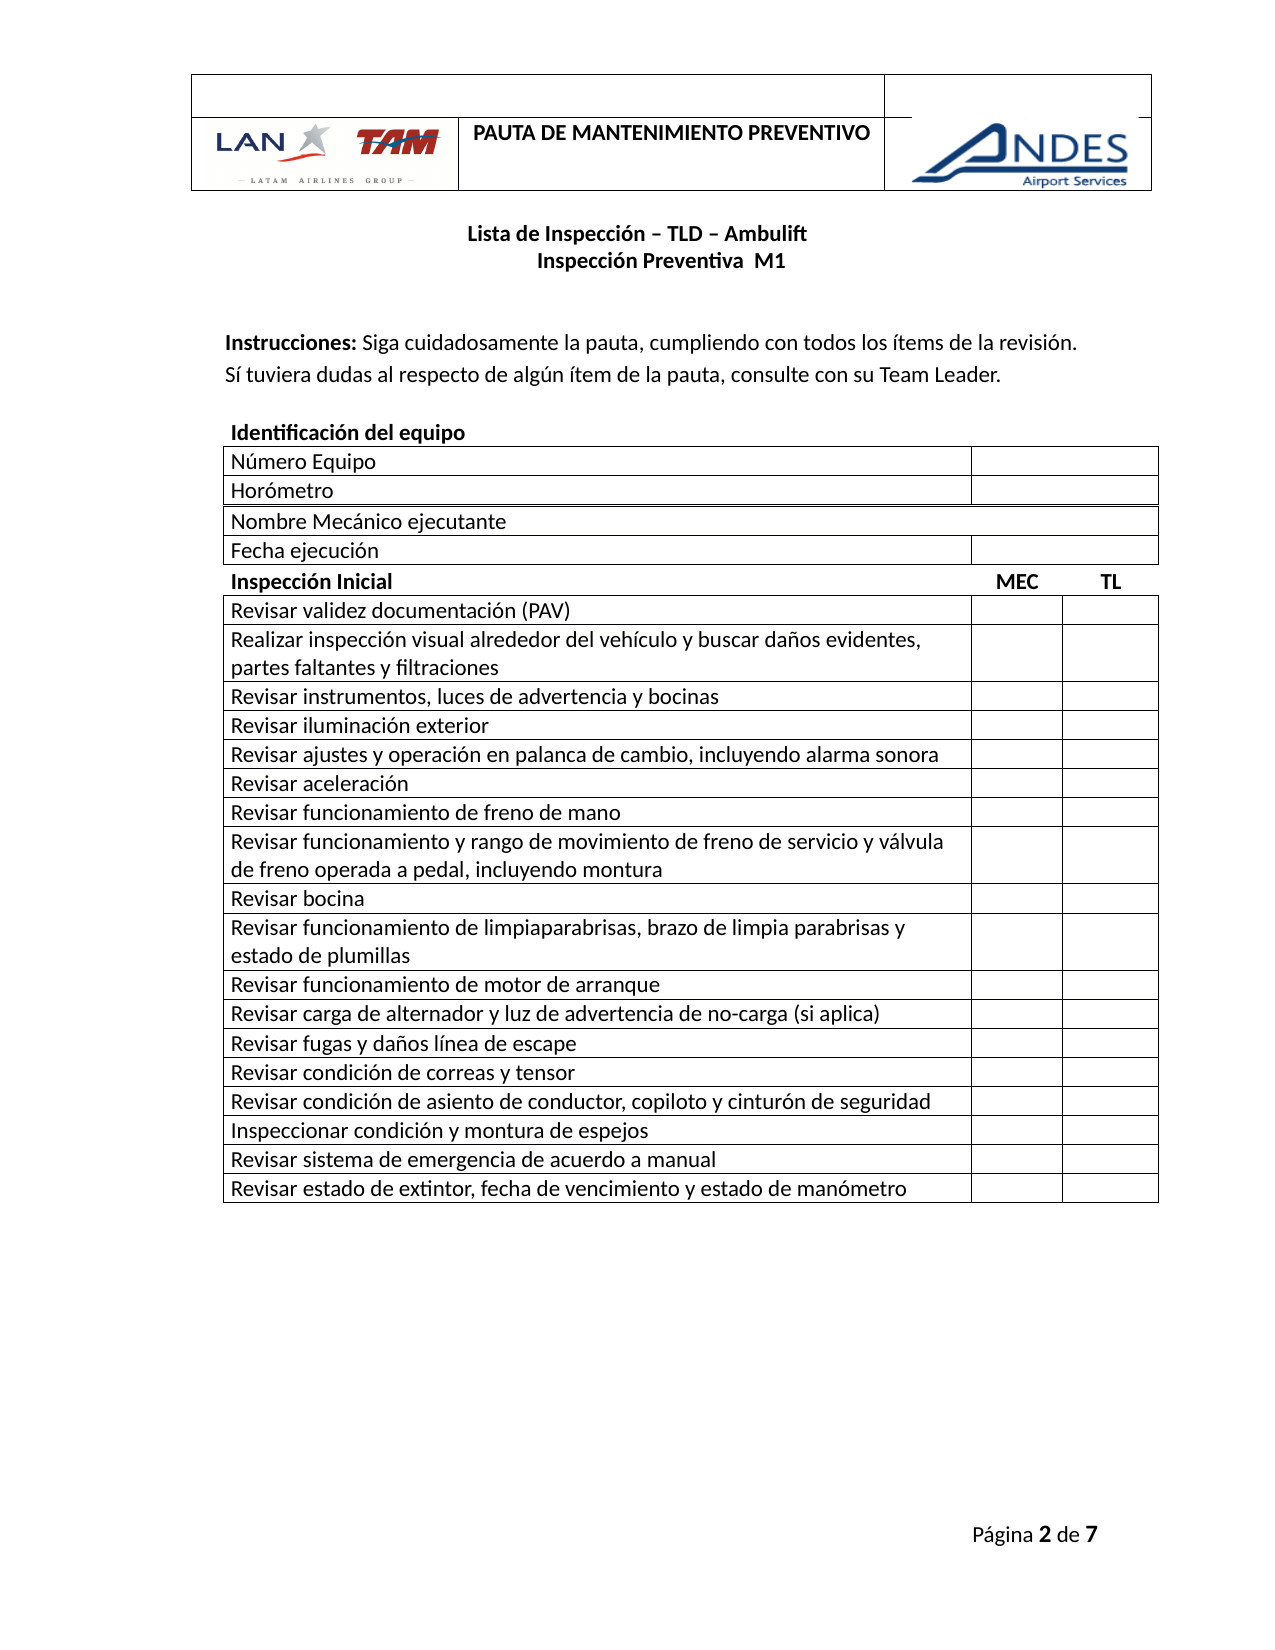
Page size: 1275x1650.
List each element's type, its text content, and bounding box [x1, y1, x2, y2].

table_cell MEC [971, 567, 1063, 595]
table_cell Revisar iluminación exterior [224, 711, 971, 739]
table_cell Horómetro [224, 476, 971, 504]
table_cell [972, 740, 1062, 768]
table_cell [972, 1000, 1062, 1028]
table_cell [1063, 1145, 1158, 1173]
table_cell Revisar instrumentos, luces de advertencia y bocinas [224, 682, 971, 710]
table_cell [1063, 447, 1158, 475]
text Inspección Preventiva M1 [225, 247, 1098, 275]
text Instrucciones: Siga cuidadosamente la pauta, cumpliendo con todos los ítems de la revisión. Sí tuviera dudas al respecto de algún ítem de la pauta, consulte con su Team Leader. [225, 328, 1098, 388]
table_cell [972, 1145, 1062, 1173]
table_header [1063, 413, 1159, 446]
table_cell Revisar aceleración [224, 769, 971, 797]
table_header Identificación del equipo [223, 413, 971, 446]
table_cell [1063, 1174, 1158, 1202]
table_cell [972, 536, 1063, 564]
table_cell Revisar estado de extintor, fecha de vencimiento y estado de manómetro [224, 1174, 971, 1202]
table_cell [1063, 827, 1158, 883]
table_cell Revisar funcionamiento de limpiaparabrisas, brazo de limpia parabrisas y estado de plumillas [224, 914, 971, 969]
table_cell Revisar validez documentación (PAV) [224, 596, 971, 624]
table_cell Revisar ajustes y operación en palanca de cambio, incluyendo alarma sonora [224, 740, 971, 768]
table_cell Inspección Inicial [223, 567, 971, 595]
table_cell Número Equipo [224, 447, 971, 475]
table_cell [1063, 682, 1158, 710]
table_cell [1063, 1058, 1158, 1086]
table_cell [1063, 740, 1158, 768]
table_cell [1063, 711, 1158, 739]
table_cell Revisar funcionamiento y rango de movimiento de freno de servicio y válvula de freno operada a pedal, incluyendo montura [224, 827, 971, 883]
table_cell [972, 769, 1062, 797]
table_cell Inspeccionar condición y montura de espejos [224, 1116, 971, 1144]
text Lista de Inspección – TLD – Ambulift [177, 219, 1098, 247]
table_cell [972, 1087, 1062, 1115]
table_cell Revisar carga de alternador y luz de advertencia de no-carga (si aplica) [224, 1000, 971, 1028]
table_cell [972, 447, 1063, 475]
table_cell [1063, 1087, 1158, 1115]
table_cell [972, 884, 1062, 912]
table_cell [972, 711, 1062, 739]
table_cell [972, 476, 1063, 504]
table_header [971, 413, 1063, 446]
table_cell Nombre Mecánico ejecutante [224, 507, 971, 535]
table_cell [1063, 971, 1158, 998]
table_cell Revisar fugas y daños línea de escape [224, 1029, 971, 1057]
table_cell [972, 914, 1062, 969]
table_cell [972, 625, 1062, 681]
table_cell Revisar condición de correas y tensor [224, 1058, 971, 1086]
table_cell [971, 507, 1063, 535]
table_cell [1063, 1116, 1158, 1144]
table_cell [1063, 914, 1158, 969]
table_cell [1063, 536, 1158, 564]
table_cell Revisar sistema de emergencia de acuerdo a manual [224, 1145, 971, 1173]
table_cell [1063, 596, 1158, 624]
table_cell [1063, 884, 1158, 912]
table_cell [972, 1029, 1062, 1057]
table_cell [972, 798, 1062, 826]
table_cell [1063, 769, 1158, 797]
table_cell [1063, 507, 1158, 535]
table_cell Revisar bocina [224, 884, 971, 912]
table_cell Revisar funcionamiento de motor de arranque [224, 971, 971, 998]
table_cell [972, 596, 1062, 624]
table_cell [1063, 625, 1158, 681]
table_cell [972, 1174, 1062, 1202]
table_cell [1063, 1029, 1158, 1057]
table_cell Fecha ejecución [224, 536, 971, 564]
table_cell TL [1063, 567, 1159, 595]
table_cell [972, 682, 1062, 710]
table_cell [972, 971, 1062, 998]
picture [204, 191, 454, 195]
table_cell [1063, 476, 1158, 504]
picture [204, 118, 454, 190]
table_cell [972, 827, 1062, 883]
table_cell [972, 1116, 1062, 1144]
table_cell [1063, 1000, 1158, 1028]
table_cell Revisar condición de asiento de conductor, copiloto y cinturón de seguridad [224, 1087, 971, 1115]
table_cell [972, 1058, 1062, 1086]
picture [911, 117, 1139, 190]
table_cell Revisar funcionamiento de freno de mano [224, 798, 971, 826]
table_cell [1063, 798, 1158, 826]
table_cell Realizar inspección visual alrededor del vehículo y buscar daños evidentes, partes faltantes y filtraciones [224, 625, 971, 681]
